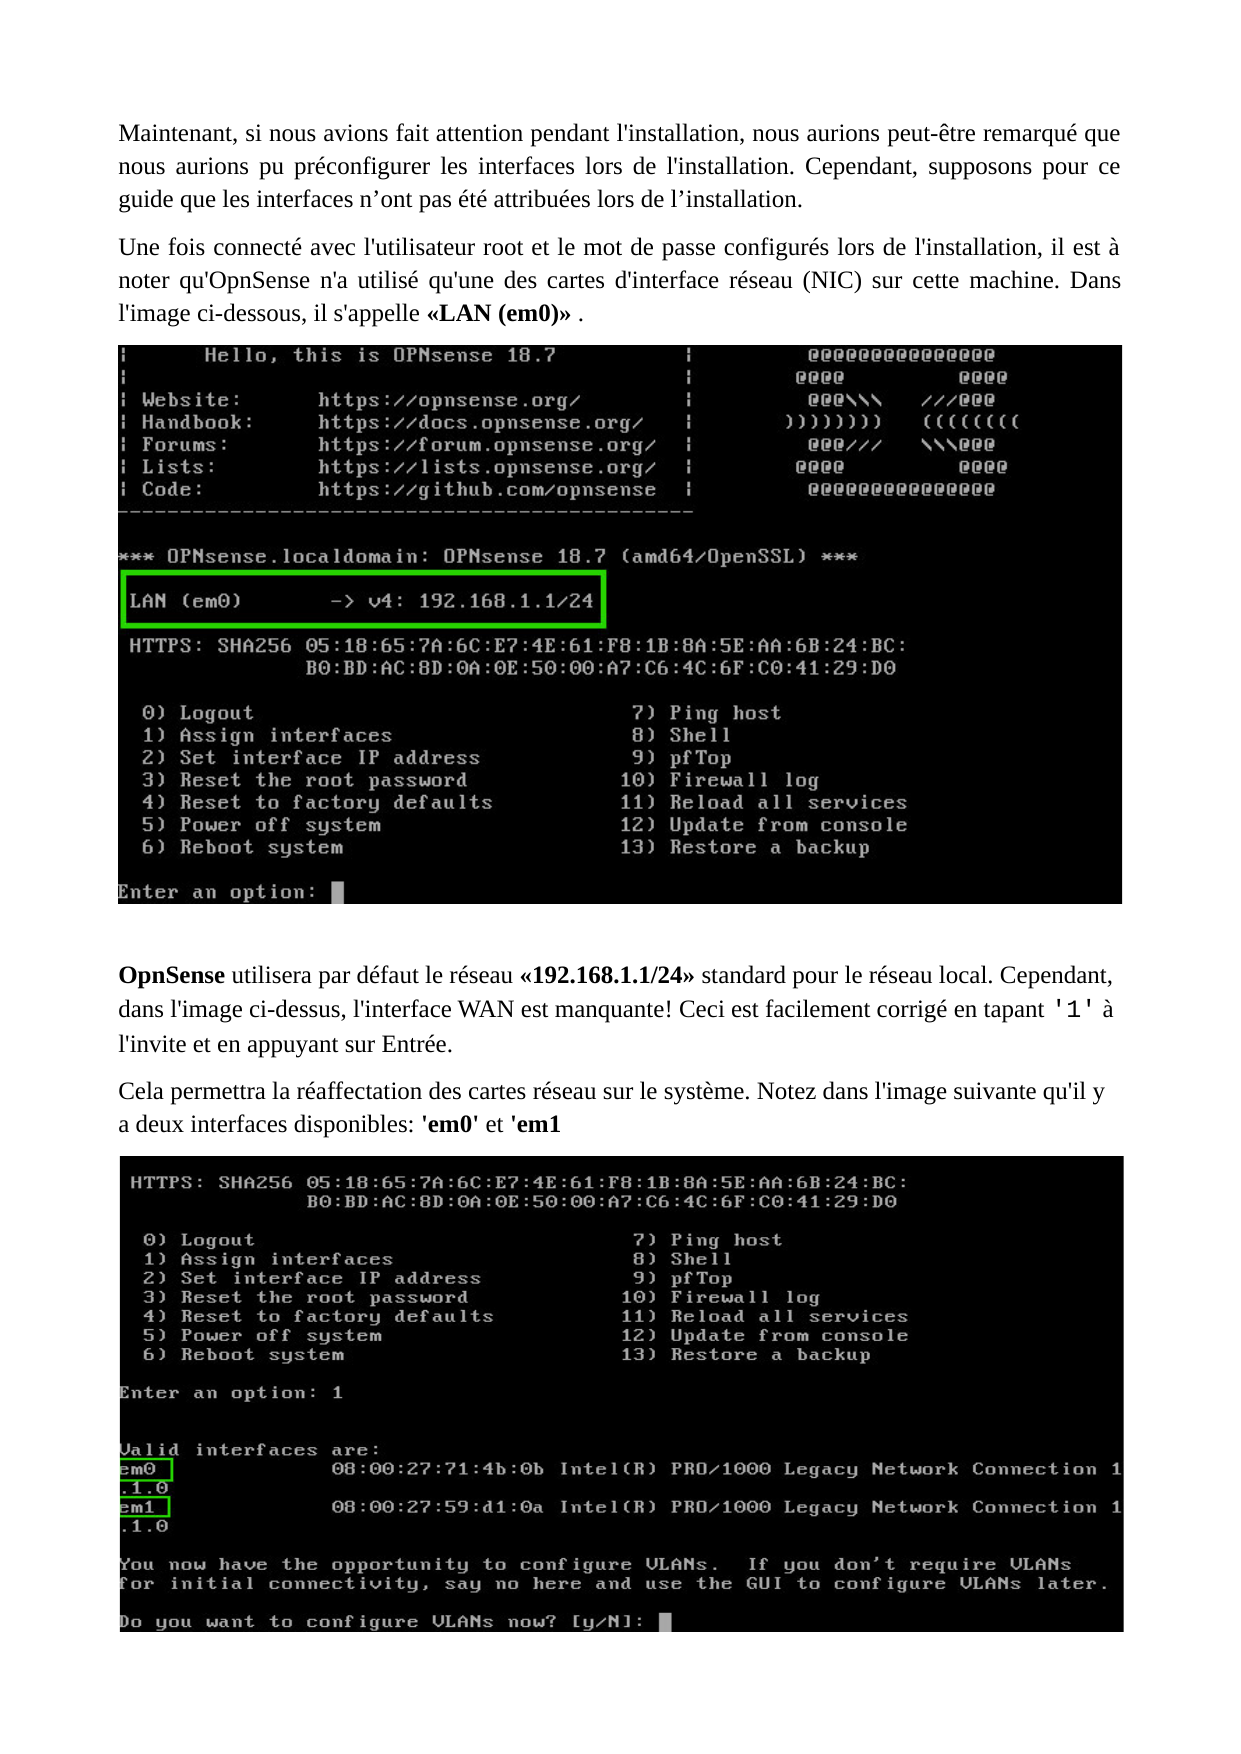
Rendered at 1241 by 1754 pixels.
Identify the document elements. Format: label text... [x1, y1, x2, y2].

text Une fois connecté avec l'utilisateur root et le mot de passe configurés lors de l'installation, il est à noter qu'OpnSense n'a utilisé qu'une des cartes d'interface réseau (NIC) sur cette machine. Dans l'image ci-dessous, il s'appelle «LAN (em0)» . [118, 232, 1122, 327]
text Maintenant, si nous avions fait attention pendant l'installation, nous aurions peut-être remarqué que nous aurions pu préconfigurer les interfaces lors de l'installation. Cependant, supposons pour ce guide que les interfaces n’ont pas été attribuées lors de l’installation. [118, 118, 1122, 213]
text Cela permettra la réaffectation des cartes réseau sur le système. Notez dans l'image suivante qu'il y a deux interfaces disponibles: 'em0' et 'em1 [118, 1076, 1122, 1138]
picture [118, 345, 1123, 904]
text OpnSense utilisera par défaut le réseau «192.168.1.1/24» standard pour le réseau local. Cependant, dans l'image ci-dessus, l'interface WAN est manquante! Ceci est facilement corrigé en tapant '1' à l'invite et en appuyant sur Entrée. [118, 961, 1122, 1057]
picture [119, 1156, 1124, 1632]
